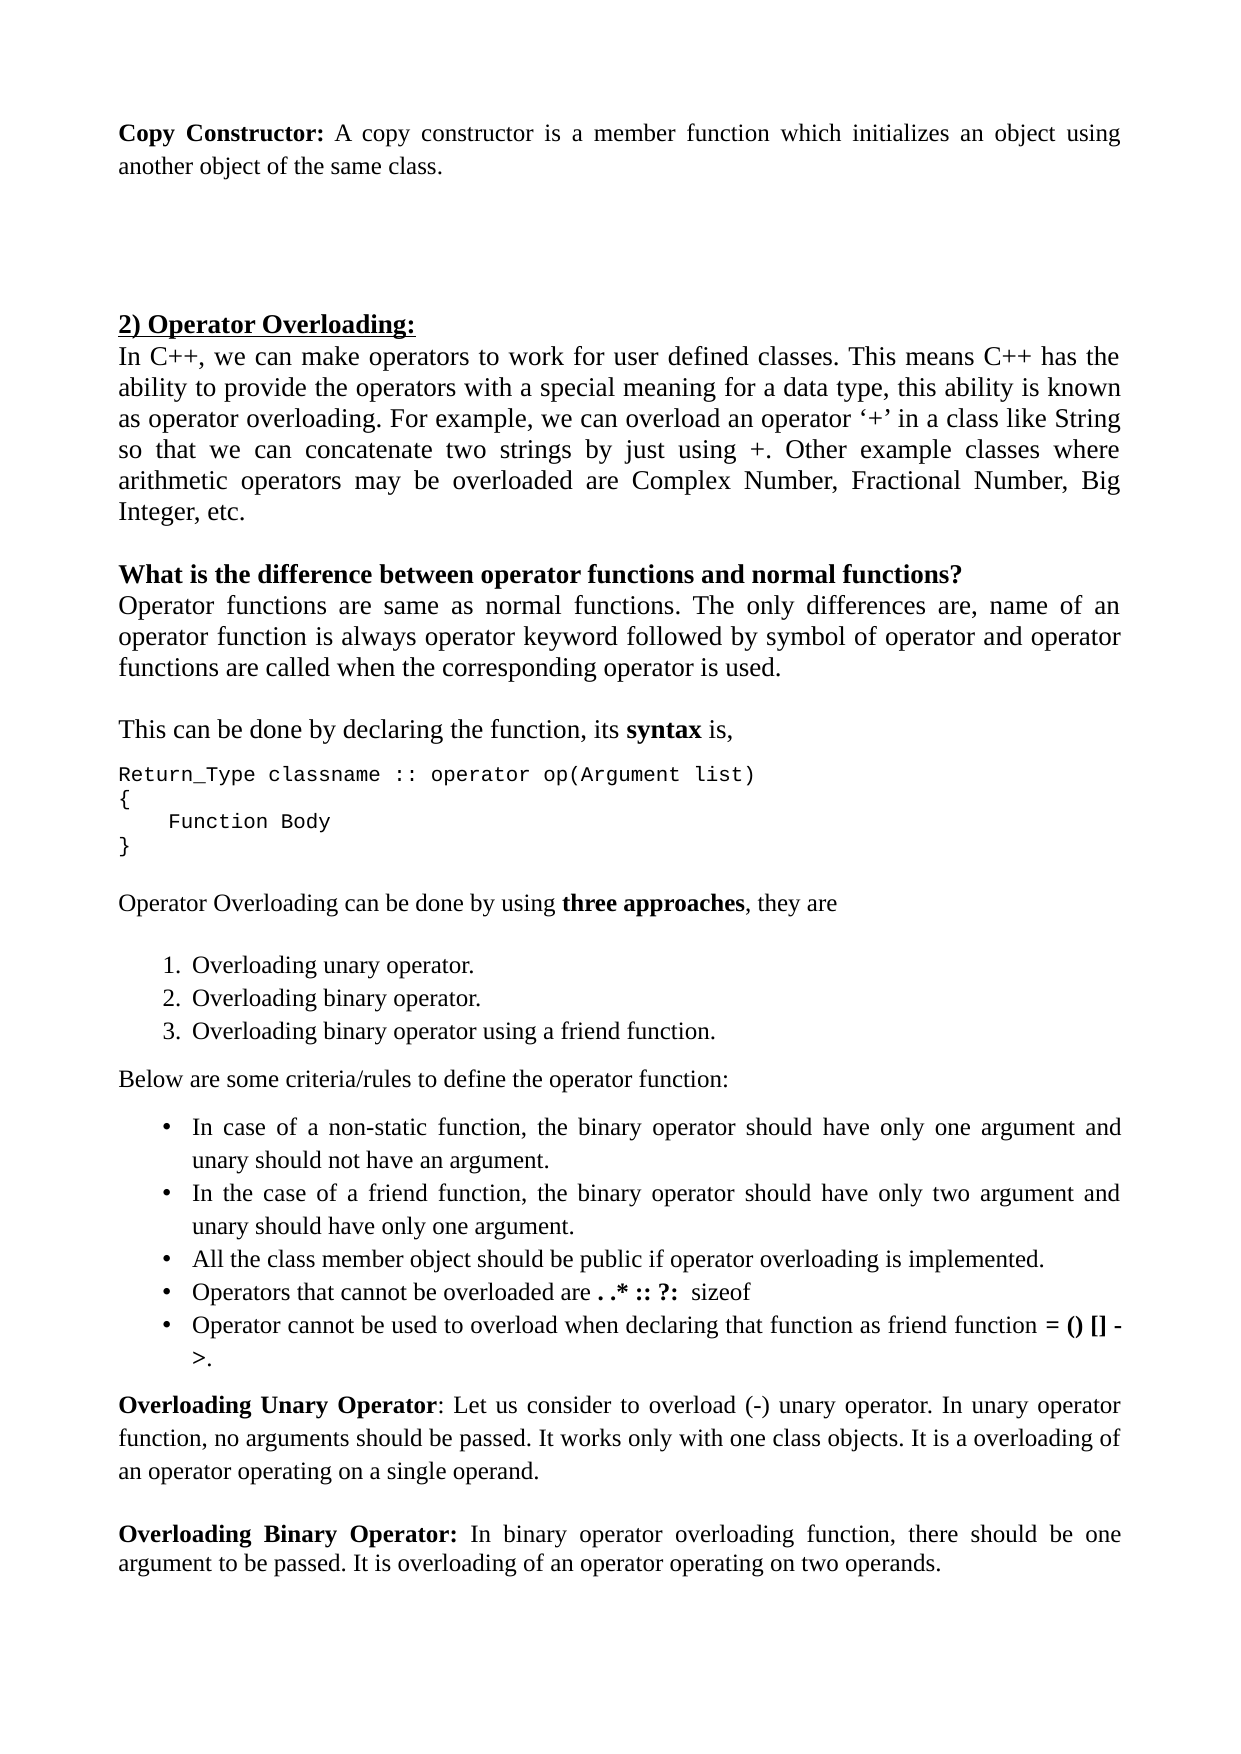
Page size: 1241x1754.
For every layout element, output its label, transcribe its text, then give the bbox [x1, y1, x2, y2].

list In the case of a friend function, the binary operator should have only two argument and unary should have only one argument. [162, 1178, 1122, 1239]
text Below are some criteria/rules to define the operator function: [118, 1064, 1122, 1093]
list Overloading unary operator. [162, 950, 1122, 979]
list Operators that cannot be overloaded are . .* :: ?: sizeof [162, 1277, 1122, 1306]
text 2) Operator Overloading: [118, 309, 1122, 340]
text Operator Overloading can be done by using three approaches, they are [118, 888, 1122, 917]
text Overloading Unary Operator: Let us consider to overload (-) unary operator. In unary operator function, no arguments should be passed. It works only with one class objects. It is a overloading of an operator operating on a single operand. [118, 1390, 1122, 1485]
list In case of a non-static function, the binary operator should have only one argument and unary should not have an argument. [162, 1112, 1122, 1173]
text What is the difference between operator functions and normal functions? [118, 558, 1122, 589]
text In C++, we can make operators to work for user defined classes. This means C++ has the ability to provide the operators with a special meaning for a data type, this ability is known as operator overloading. For example, we can overload an operator ‘+’ in a class like String so that we can concatenate two strings by just using +. Other example classes where arithmetic operators may be overloaded are Complex Number, Fractional Number, Big Integer, etc. [118, 340, 1122, 527]
text { [118, 787, 1122, 811]
text Return_Type classname :: operator op(Argument list) [118, 764, 1122, 787]
text } [118, 835, 1122, 858]
text Function Body [118, 811, 1122, 835]
text Operator functions are same as normal functions. The only differences are, name of an operator function is always operator keyword followed by symbol of operator and operator functions are called when the corresponding operator is used. [118, 589, 1122, 682]
text Overloading Binary Operator: In binary operator overloading function, there should be one argument to be passed. It is overloading of an operator operating on two operands. [118, 1519, 1122, 1576]
list Overloading binary operator. [162, 983, 1122, 1012]
text This can be done by declaring the function, its syntax is, [118, 713, 1122, 745]
text Copy Constructor: A copy constructor is a member function which initializes an object using another object of the same class. [118, 118, 1122, 180]
list Operator cannot be used to overload when declaring that function as friend function = () [] ->. [162, 1310, 1122, 1372]
list Overloading binary operator using a friend function. [162, 1016, 1122, 1045]
list All the class member object should be public if operator overloading is implemented. [162, 1244, 1122, 1272]
